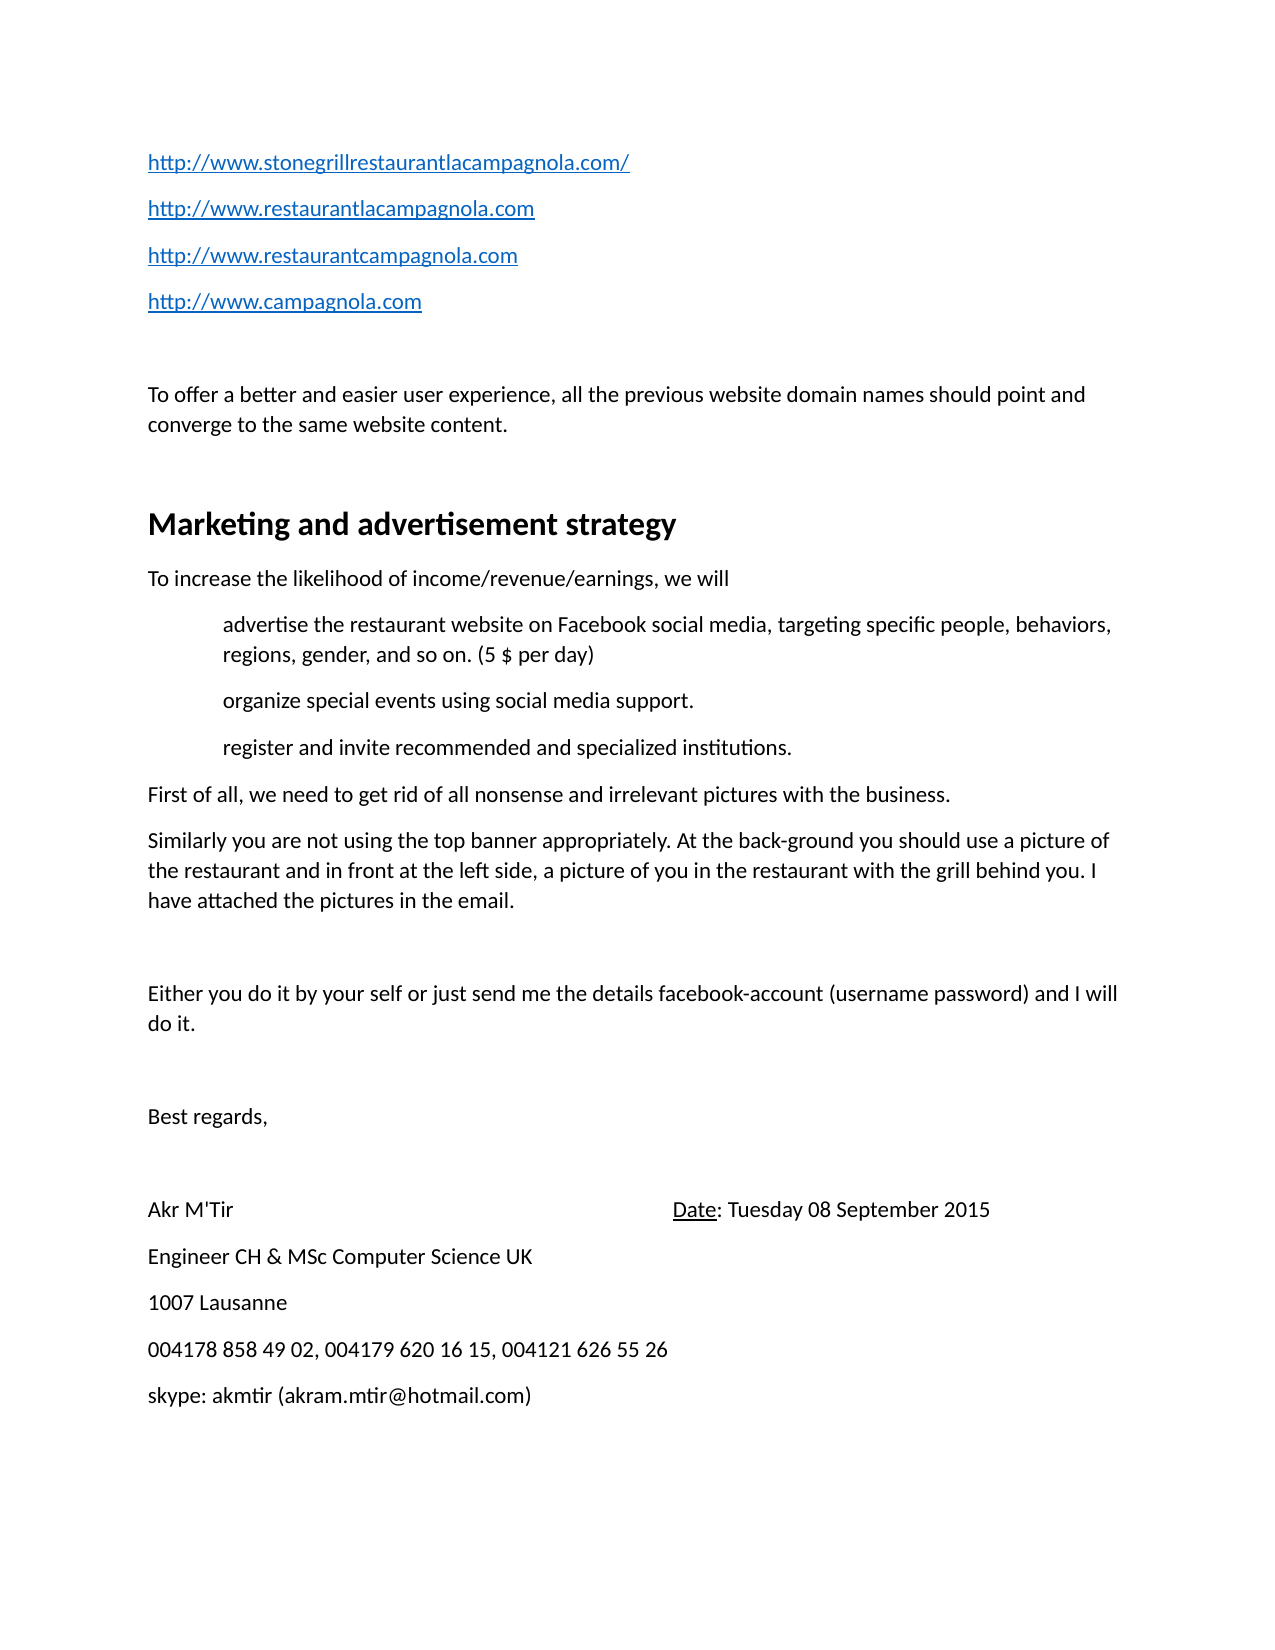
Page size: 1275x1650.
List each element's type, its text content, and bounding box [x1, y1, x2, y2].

text http://www.stonegrillrestaurantlacampagnola.com/ [148, 148, 1127, 176]
text http://www.restaurantlacampagnola.com [148, 194, 1127, 222]
text http://www.campagnola.com [148, 287, 1127, 315]
text advertise the restaurant website on Facebook social media, targeting specific people, behaviors, regions, gender, and so on. (5 $ per day) [223, 610, 1127, 668]
text http://www.restaurantcampagnola.com [148, 241, 1127, 269]
text First of all, we need to get rid of all nonsense and irrelevant pictures with the business. [148, 780, 1127, 808]
text organize special events using social media support. [223, 687, 1127, 715]
text 1007 Lausanne [148, 1288, 1127, 1317]
text To increase the likelihood of income/revenue/earnings, we will [148, 564, 1127, 592]
text To offer a better and easier user experience, all the previous website domain names should point and converge to the same website content. [148, 380, 1127, 438]
text Akr M'Tir Date: Tuesday 08 September 2015 [148, 1195, 1127, 1223]
text Either you do it by your self or just send me the details facebook-account (username password) and I will do it. [148, 979, 1127, 1037]
text 004178 858 49 02, 004179 620 16 15, 004121 626 55 26 [148, 1335, 1127, 1363]
text Marketing and advertisement strategy [148, 503, 1127, 544]
text Engineer CH & MSc Computer Science UK [148, 1242, 1127, 1270]
text Best regards, [148, 1102, 1127, 1130]
text skype: akmtir (akram.mtir@hotmail.com) [148, 1382, 1127, 1410]
text register and invite recommended and specialized institutions. [223, 733, 1127, 761]
text Similarly you are not using the top banner appropriately. At the back-ground you should use a picture of the restaurant and in front at the left side, a picture of you in the restaurant with the grill behind you. I have attached the pictures in the email. [148, 826, 1127, 914]
